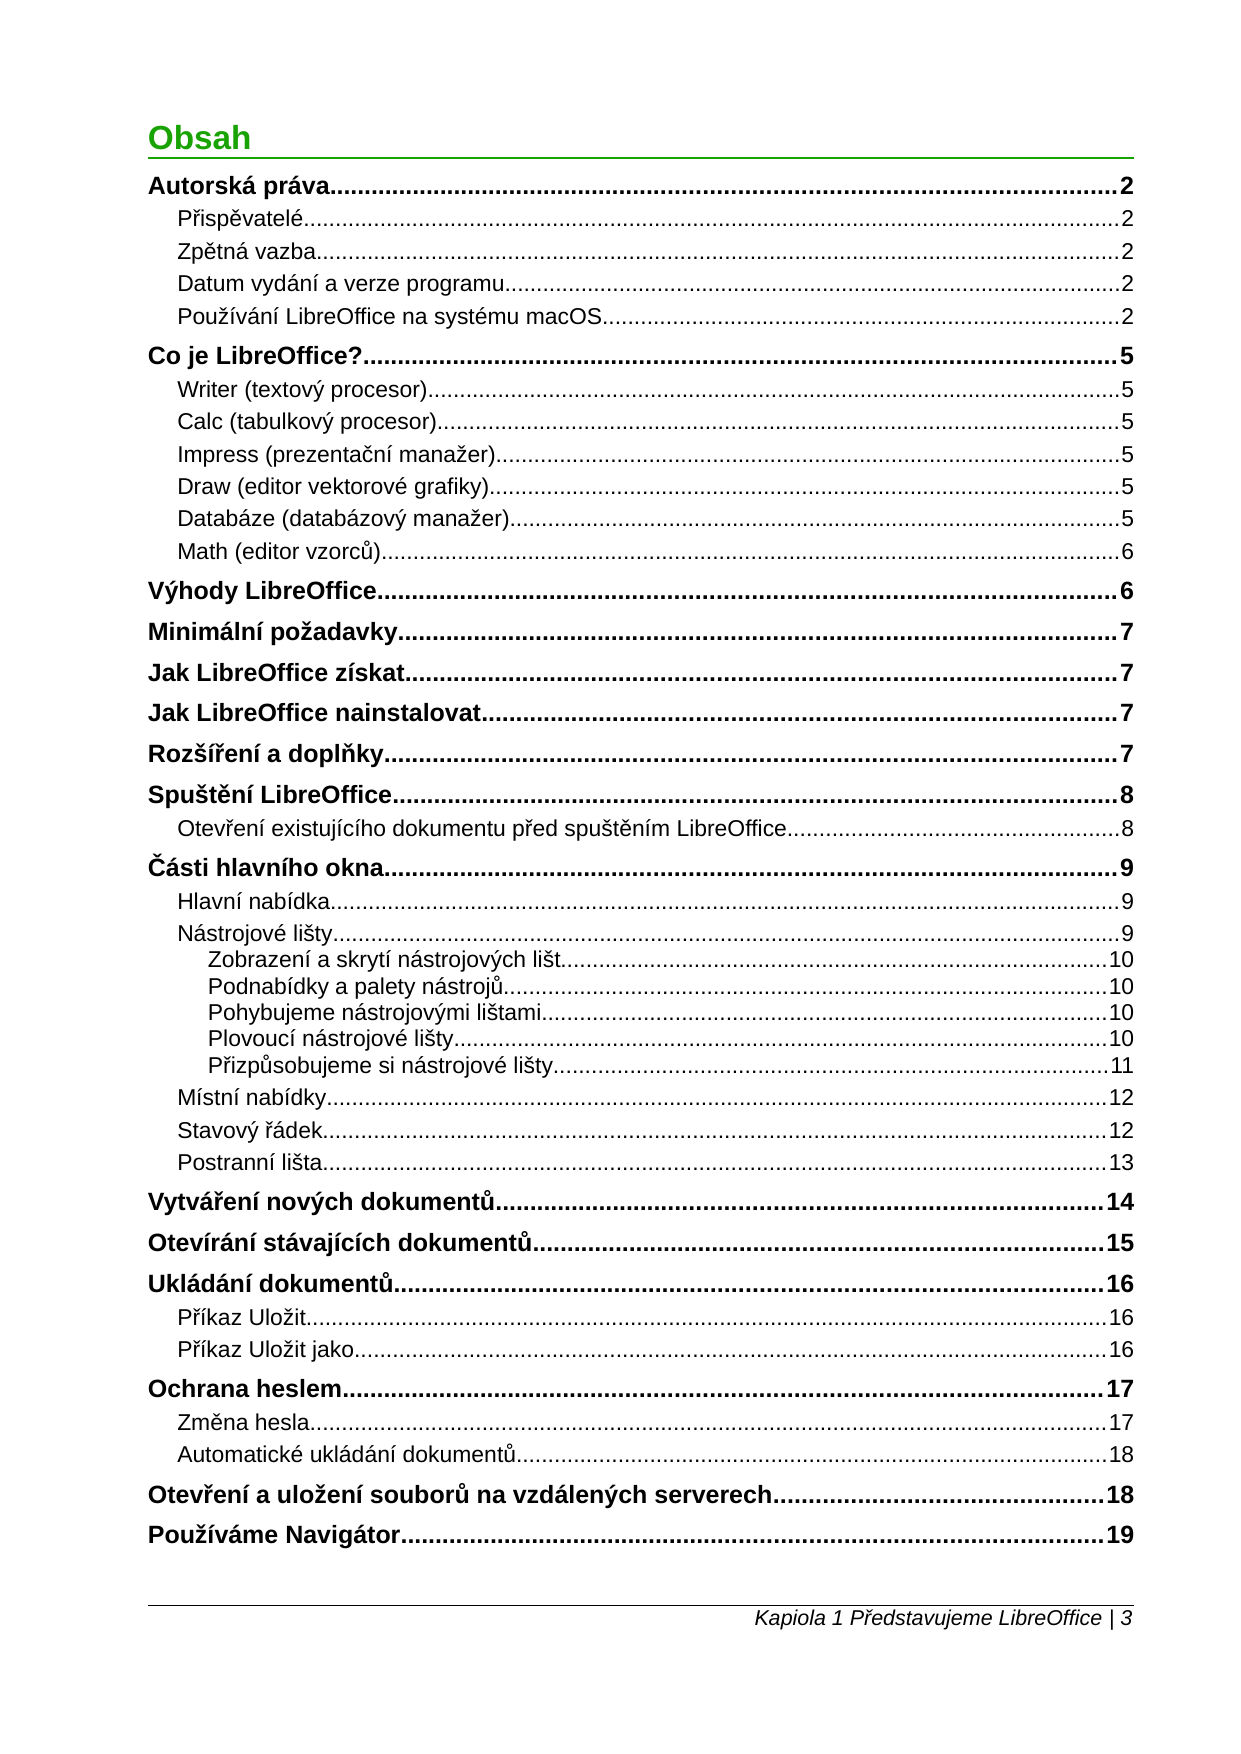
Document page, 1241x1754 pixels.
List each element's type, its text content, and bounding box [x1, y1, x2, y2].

text Math (editor vzorců) 6 [177, 538, 1134, 564]
text Otevření a uložení souborů na vzdálených serverech 18 [148, 1480, 1134, 1508]
text Zobrazení a skrytí nástrojových lišt 10 [208, 946, 1134, 973]
text Datum vydání a verze programu 2 [177, 270, 1134, 297]
text Otevření existujícího dokumentu před spuštěním LibreOffice 8 [177, 814, 1134, 841]
text Místní nabídky 12 [177, 1084, 1134, 1111]
text Jak LibreOffice získat 7 [148, 657, 1134, 686]
text Vytváření nových dokumentů 14 [148, 1187, 1134, 1216]
text Nástrojové lišty 9 [177, 920, 1134, 946]
text Podnabídky a palety nástrojů 10 [208, 973, 1134, 999]
text Autorská práva 2 [148, 171, 1134, 199]
text Plovoucí nástrojové lišty 10 [208, 1025, 1134, 1052]
text Pohybujeme nástrojovými lištami 10 [208, 999, 1134, 1025]
text Calc (tabulkový procesor) 5 [177, 408, 1134, 434]
text Přispěvatelé 2 [177, 205, 1134, 232]
text Hlavní nabídka 9 [177, 888, 1134, 914]
text Změna hesla 17 [177, 1409, 1134, 1435]
text Impress (prezentační manažer) 5 [177, 441, 1134, 467]
text Rozšíření a doplňky 7 [148, 739, 1134, 768]
text Používání LibreOffice na systému macOS 2 [177, 303, 1134, 329]
text Zpětná vazba 2 [177, 238, 1134, 264]
text Výhody LibreOffice 6 [148, 576, 1134, 605]
text Minimální požadavky 7 [148, 617, 1134, 646]
text Writer (textový procesor) 5 [177, 376, 1134, 402]
subtitle Obsah [148, 118, 1134, 157]
text Příkaz Uložit 16 [177, 1303, 1134, 1330]
text Příkaz Uložit jako 16 [177, 1336, 1134, 1362]
text Automatické ukládání dokumentů 18 [177, 1441, 1134, 1468]
text Používáme Navigátor 19 [148, 1521, 1134, 1549]
text Co je LibreOffice? 5 [148, 341, 1134, 370]
text Přizpůsobujeme si nástrojové lišty 11 [208, 1052, 1134, 1078]
text Stavový řádek 12 [177, 1117, 1134, 1143]
text Části hlavního okna 9 [148, 853, 1134, 882]
text Databáze (databázový manažer) 5 [177, 505, 1134, 532]
text Ukládání dokumentů 16 [148, 1269, 1134, 1297]
text Jak LibreOffice nainstalovat 7 [148, 698, 1134, 727]
text Draw (editor vektorové grafiky) 5 [177, 473, 1134, 499]
text Spuštění LibreOffice 8 [148, 780, 1134, 808]
text Postranní lišta 13 [177, 1149, 1134, 1175]
text Ochrana heslem 17 [148, 1374, 1134, 1403]
text Otevírání stávajících dokumentů 15 [148, 1228, 1134, 1257]
